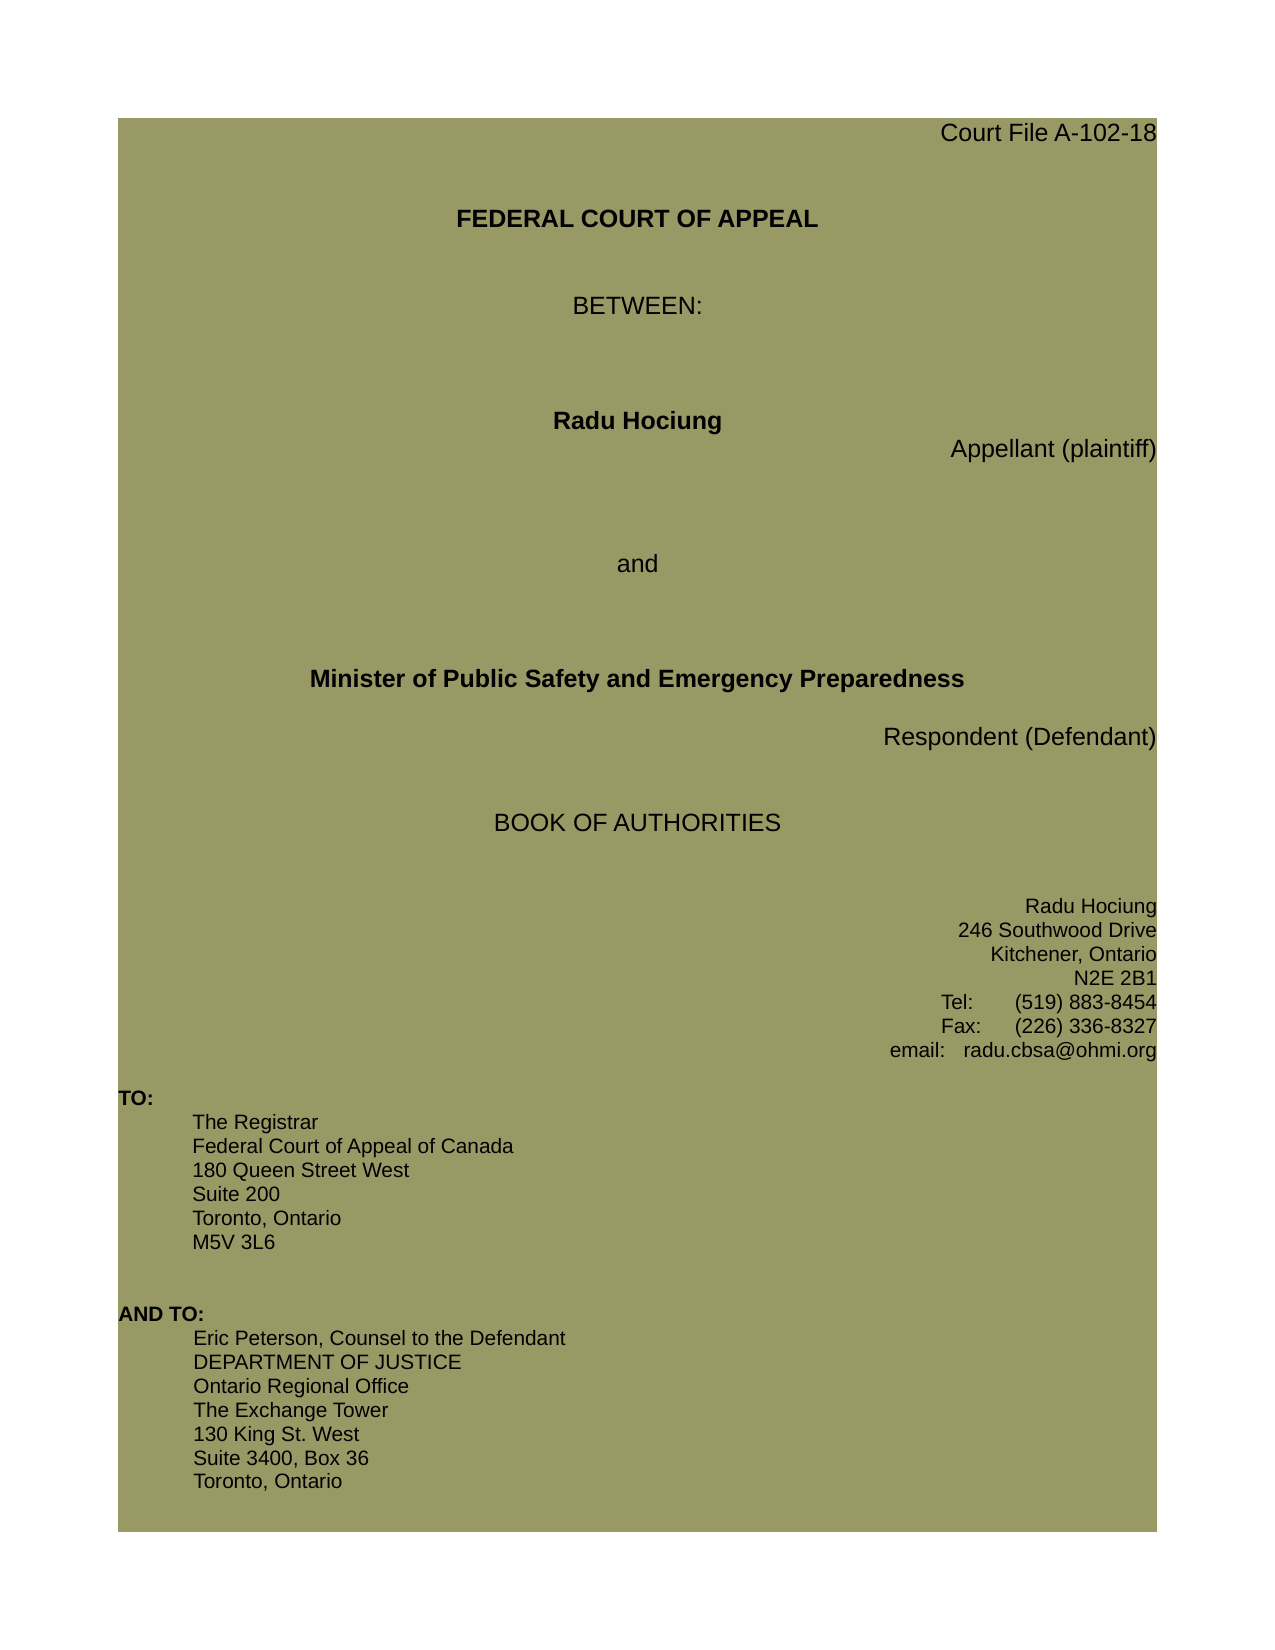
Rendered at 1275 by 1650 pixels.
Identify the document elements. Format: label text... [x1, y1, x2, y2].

subtitle N2E 2B1 [193, 966, 1157, 990]
subtitle AND TO: [118, 1302, 1157, 1326]
subtitle 246 Southwood Drive [193, 918, 1157, 942]
subtitle and [118, 549, 1157, 578]
subtitle 180 Queen Street West [192, 1158, 1157, 1182]
subtitle M5V 3L6 [192, 1230, 1157, 1254]
subtitle The Registrar [192, 1110, 1157, 1134]
subtitle BETWEEN: [118, 291, 1157, 319]
subtitle Federal Court of Appeal of Canada [192, 1134, 1157, 1158]
subtitle Radu Hociung [118, 894, 1157, 918]
subtitle FEDERAL COURT OF APPEAL [118, 204, 1157, 233]
subtitle Toronto, Ontario [192, 1206, 1157, 1230]
subtitle DEPARTMENT OF JUSTICE [193, 1349, 1157, 1373]
subtitle Fax: (226) 336-8327 [118, 1014, 1157, 1038]
subtitle Tel: (519) 883-8454 [118, 990, 1157, 1014]
subtitle email: radu.cbsa@ohmi.org [118, 1038, 1157, 1062]
subtitle Eric Peterson, Counsel to the Defendant [193, 1326, 1157, 1349]
subtitle TO: [118, 1086, 1157, 1110]
subtitle 130 King St. West [193, 1421, 1157, 1445]
subtitle Minister of Public Safety and Emergency Preparedness [118, 664, 1157, 693]
subtitle Ontario Regional Office [193, 1373, 1157, 1397]
subtitle Radu Hociung [118, 406, 1157, 434]
subtitle Toronto, Ontario [193, 1469, 1157, 1493]
subtitle Court File A-102-18 [118, 118, 1157, 147]
subtitle Respondent (Defendant) [118, 722, 1157, 751]
subtitle Appellant (plaintiff) [118, 434, 1157, 463]
subtitle The Exchange Tower [193, 1397, 1157, 1421]
subtitle Kitchener, Ontario [193, 942, 1157, 966]
subtitle BOOK OF AUTHORITIES [118, 808, 1157, 837]
subtitle Suite 200 [192, 1182, 1157, 1206]
subtitle Suite 3400, Box 36 [193, 1445, 1157, 1469]
